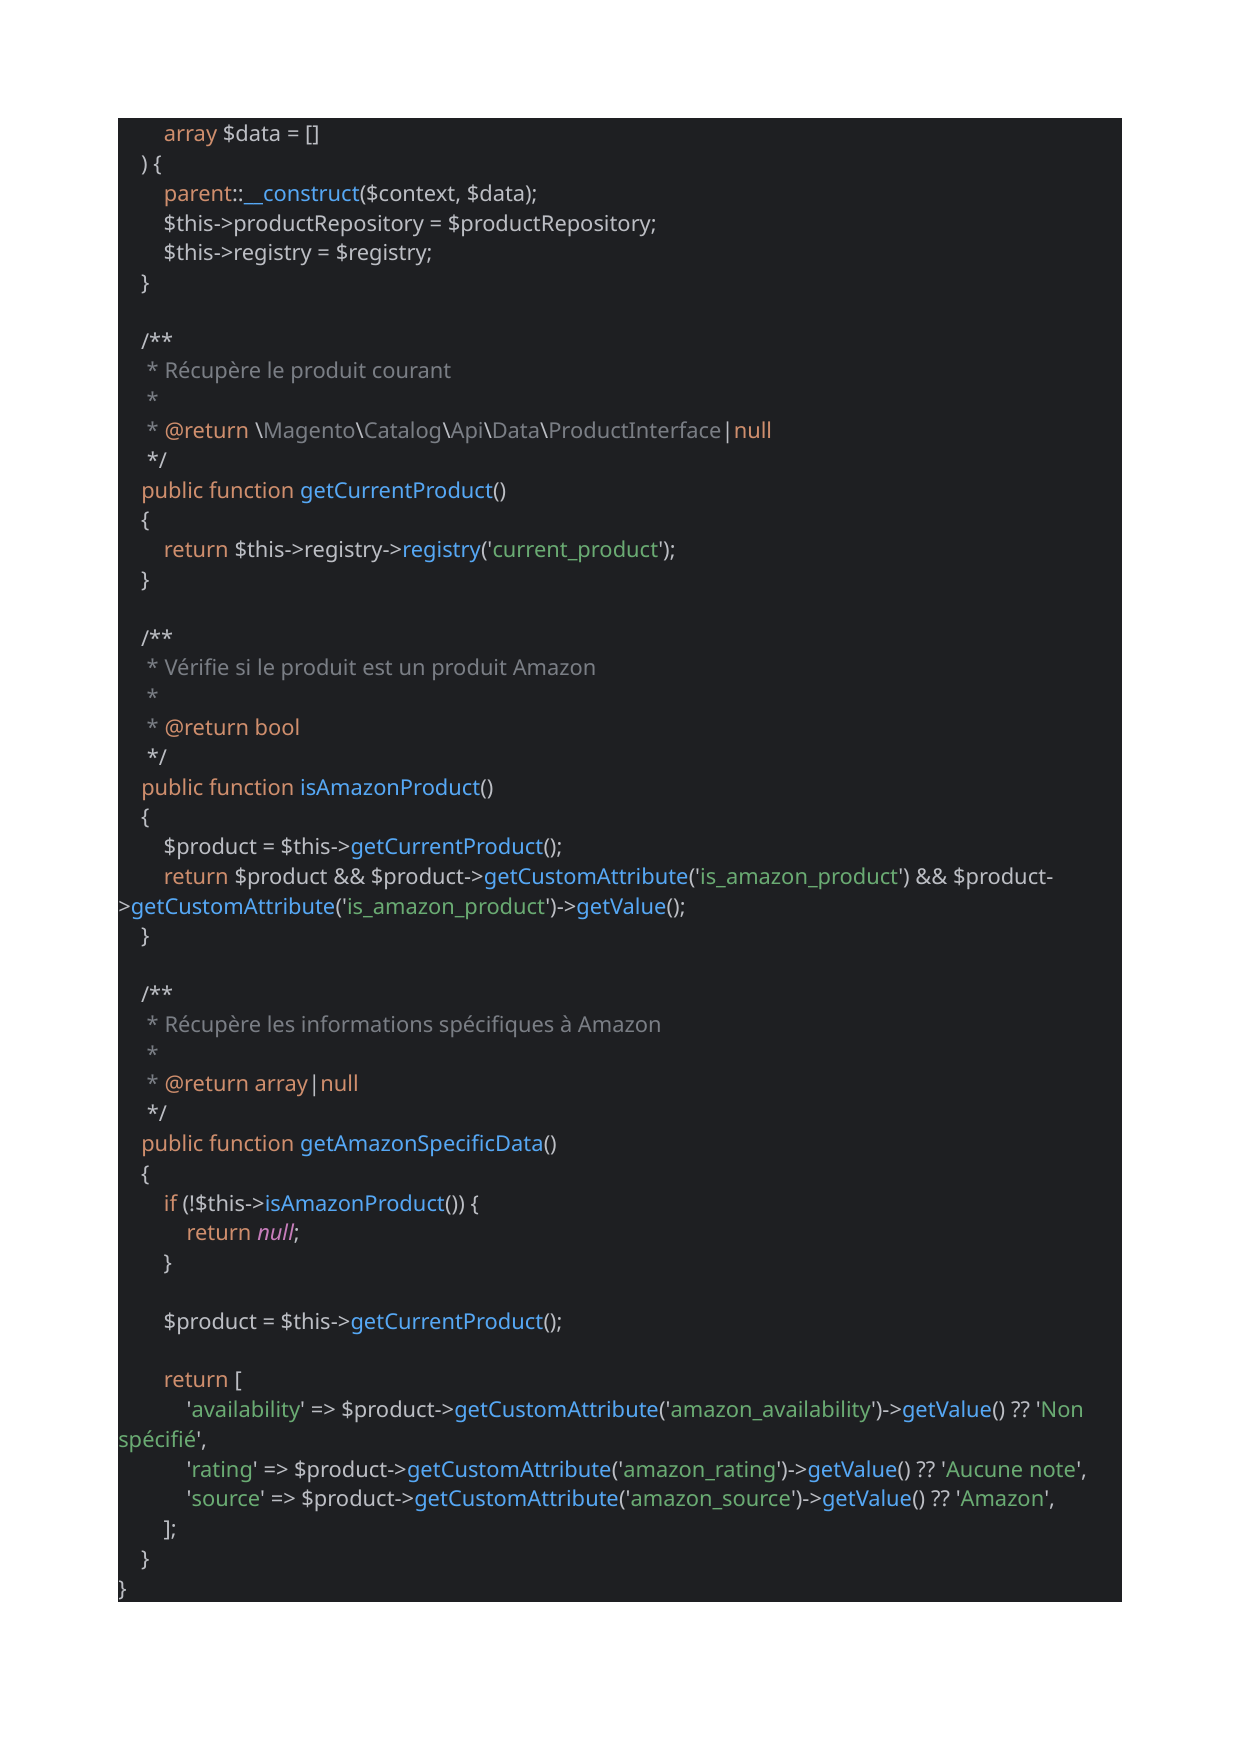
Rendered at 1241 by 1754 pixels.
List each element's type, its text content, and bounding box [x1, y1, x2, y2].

text array $data = [] ) { parent::__construct($context, $data); $this->productRepository = $productRepository; $this->registry = $registry; } /** * Récupère le produit courant * * @return \Magento\Catalog\Api\Data\ProductInterface|null */ public function getCurrentProduct() { return $this->registry->registry('current_product'); } /** * Vérifie si le produit est un produit Amazon * * @return bool */ public function isAmazonProduct() { $product = $this->getCurrentProduct(); return $product && $product->getCustomAttribute('is_amazon_product') && $product->getCustomAttribute('is_amazon_product')->getValue(); } /** * Récupère les informations spécifiques à Amazon * * @return array|null */ public function getAmazonSpecificData() { if (!$this->isAmazonProduct()) { return null; } $product = $this->getCurrentProduct(); return [ 'availability' => $product->getCustomAttribute('amazon_availability')->getValue() ?? 'Non spécifié', 'rating' => $product->getCustomAttribute('amazon_rating')->getValue() ?? 'Aucune note', 'source' => $product->getCustomAttribute('amazon_source')->getValue() ?? 'Amazon', ]; } } [118, 118, 1122, 1602]
